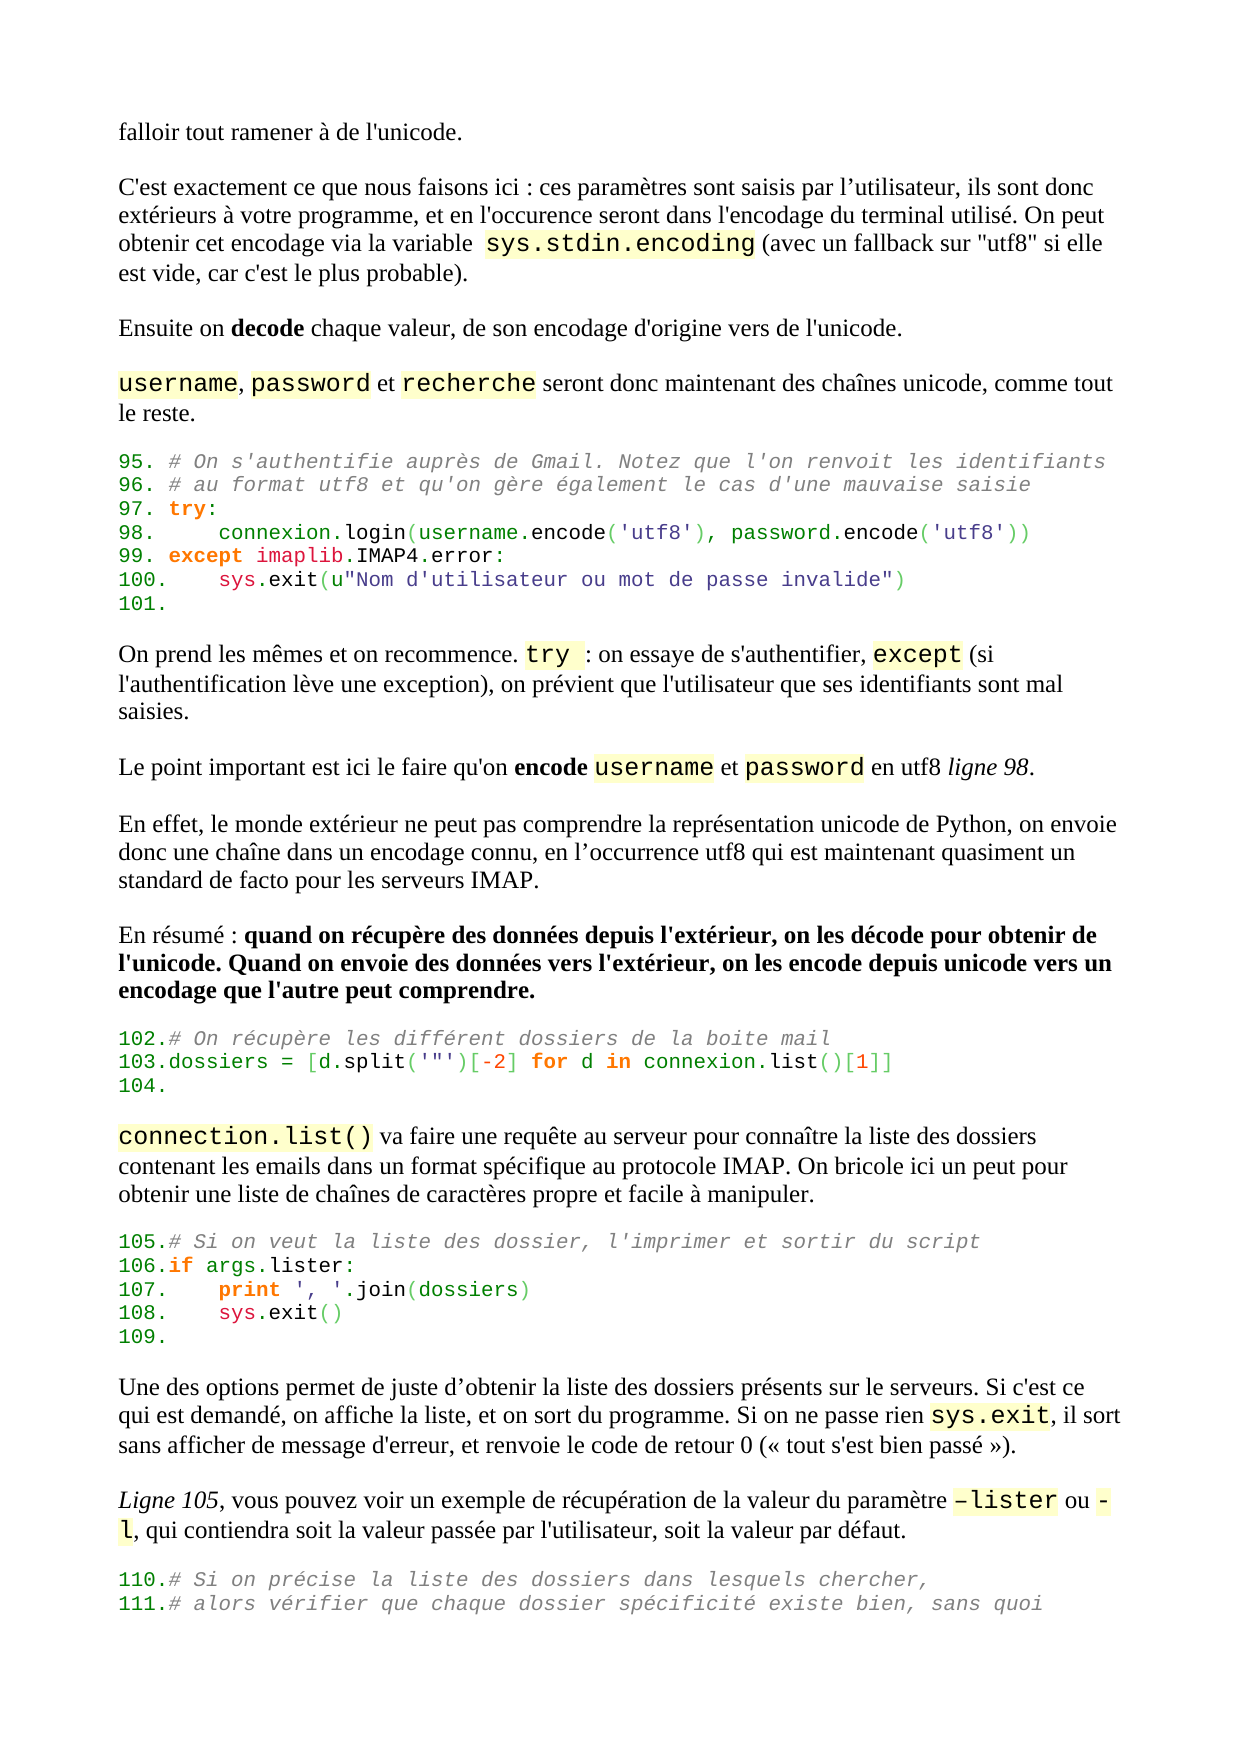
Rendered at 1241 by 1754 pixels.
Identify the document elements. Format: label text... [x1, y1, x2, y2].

text username, password et recherche seront donc maintenant des chaînes unicode, comme tout le reste. [118, 369, 1122, 427]
list # au format utf8 et qu'on gère également le cas d'une mauvaise saisie [118, 474, 1122, 498]
text En effet, le monde extérieur ne peut pas comprendre la représentation unicode de Python, on envoie donc une chaîne dans un encodage connu, en l’occurrence utf8 qui est maintenant quasiment un standard de facto pour les serveurs IMAP. [118, 810, 1122, 893]
list sys.exit(u"Nom d'utilisateur ou mot de passe invalide") [118, 569, 1122, 593]
list # alors vérifier que chaque dossier spécificité existe bien, sans quoi [118, 1593, 1122, 1617]
list # On récupère les différent dossiers de la boite mail [118, 1028, 1122, 1052]
list dossiers = [d.split('"')[-2] for d in connexion.list()[1]] [118, 1052, 1122, 1075]
list # On s'authentifie auprès de Gmail. Notez que l'on renvoit les identifiants [118, 451, 1122, 474]
text falloir tout ramener à de l'unicode. [118, 118, 1122, 146]
text connection.list() va faire une requête au serveur pour connaître la liste des dossiers contenant les emails dans un format spécifique au protocole IMAP. On bricole ici un peut pour obtenir une liste de chaînes de caractères propre et facile à manipuler. [118, 1122, 1122, 1208]
text Le point important est ici le faire qu'on encode username et password en utf8 ligne 98. [118, 753, 1122, 783]
text Ensuite on decode chaque valeur, de son encodage d'origine vers de l'unicode. [118, 314, 1122, 342]
list except imaplib.IMAP4.error: [118, 545, 1122, 569]
text Une des options permet de juste d’obtenir la liste des dossiers présents sur le serveurs. Si c'est ce qui est demandé, on affiche la liste, et on sort du programme. Si on ne passe rien sys.exit, il sort sans afficher de message d'erreur, et renvoie le code de retour 0 (« tout s'est bien passé »). [118, 1373, 1122, 1458]
list try: [118, 498, 1122, 522]
list # Si on précise la liste des dossiers dans lesquels chercher, [118, 1569, 1122, 1593]
list if args.lister: [118, 1255, 1122, 1279]
list connexion.login(username.encode('utf8'), password.encode('utf8')) [118, 522, 1122, 545]
list print ', '.join(dossiers) [118, 1279, 1122, 1302]
list # Si on veut la liste des dossier, l'imprimer et sortir du script [118, 1231, 1122, 1255]
text On prend les mêmes et on recommence. try : on essaye de s'authentifier, except (si l'authentification lève une exception), on prévient que l'utilisateur que ses identifiants sont mal saisies. [118, 640, 1122, 725]
list sys.exit() [118, 1302, 1122, 1326]
text C'est exactement ce que nous faisons ici : ces paramètres sont saisis par l’utilisateur, ils sont donc extérieurs à votre programme, et en l'occurence seront dans l'encodage du terminal utilisé. On peut obtenir cet encodage via la variable sys.stdin.encoding (avec un fallback sur "utf8" si elle est vide, car c'est le plus probable). [118, 173, 1122, 286]
text Ligne 105, vous pouvez voir un exemple de récupération de la valeur du paramètre –lister ou -l, qui contiendra soit la valeur passée par l'utilisateur, soit la valeur par défaut. [118, 1486, 1122, 1546]
text En résumé : quand on récupère des données depuis l'extérieur, on les décode pour obtenir de l'unicode. Quand on envoie des données vers l'extérieur, on les encode depuis unicode vers un encodage que l'autre peut comprendre. [118, 921, 1122, 1004]
